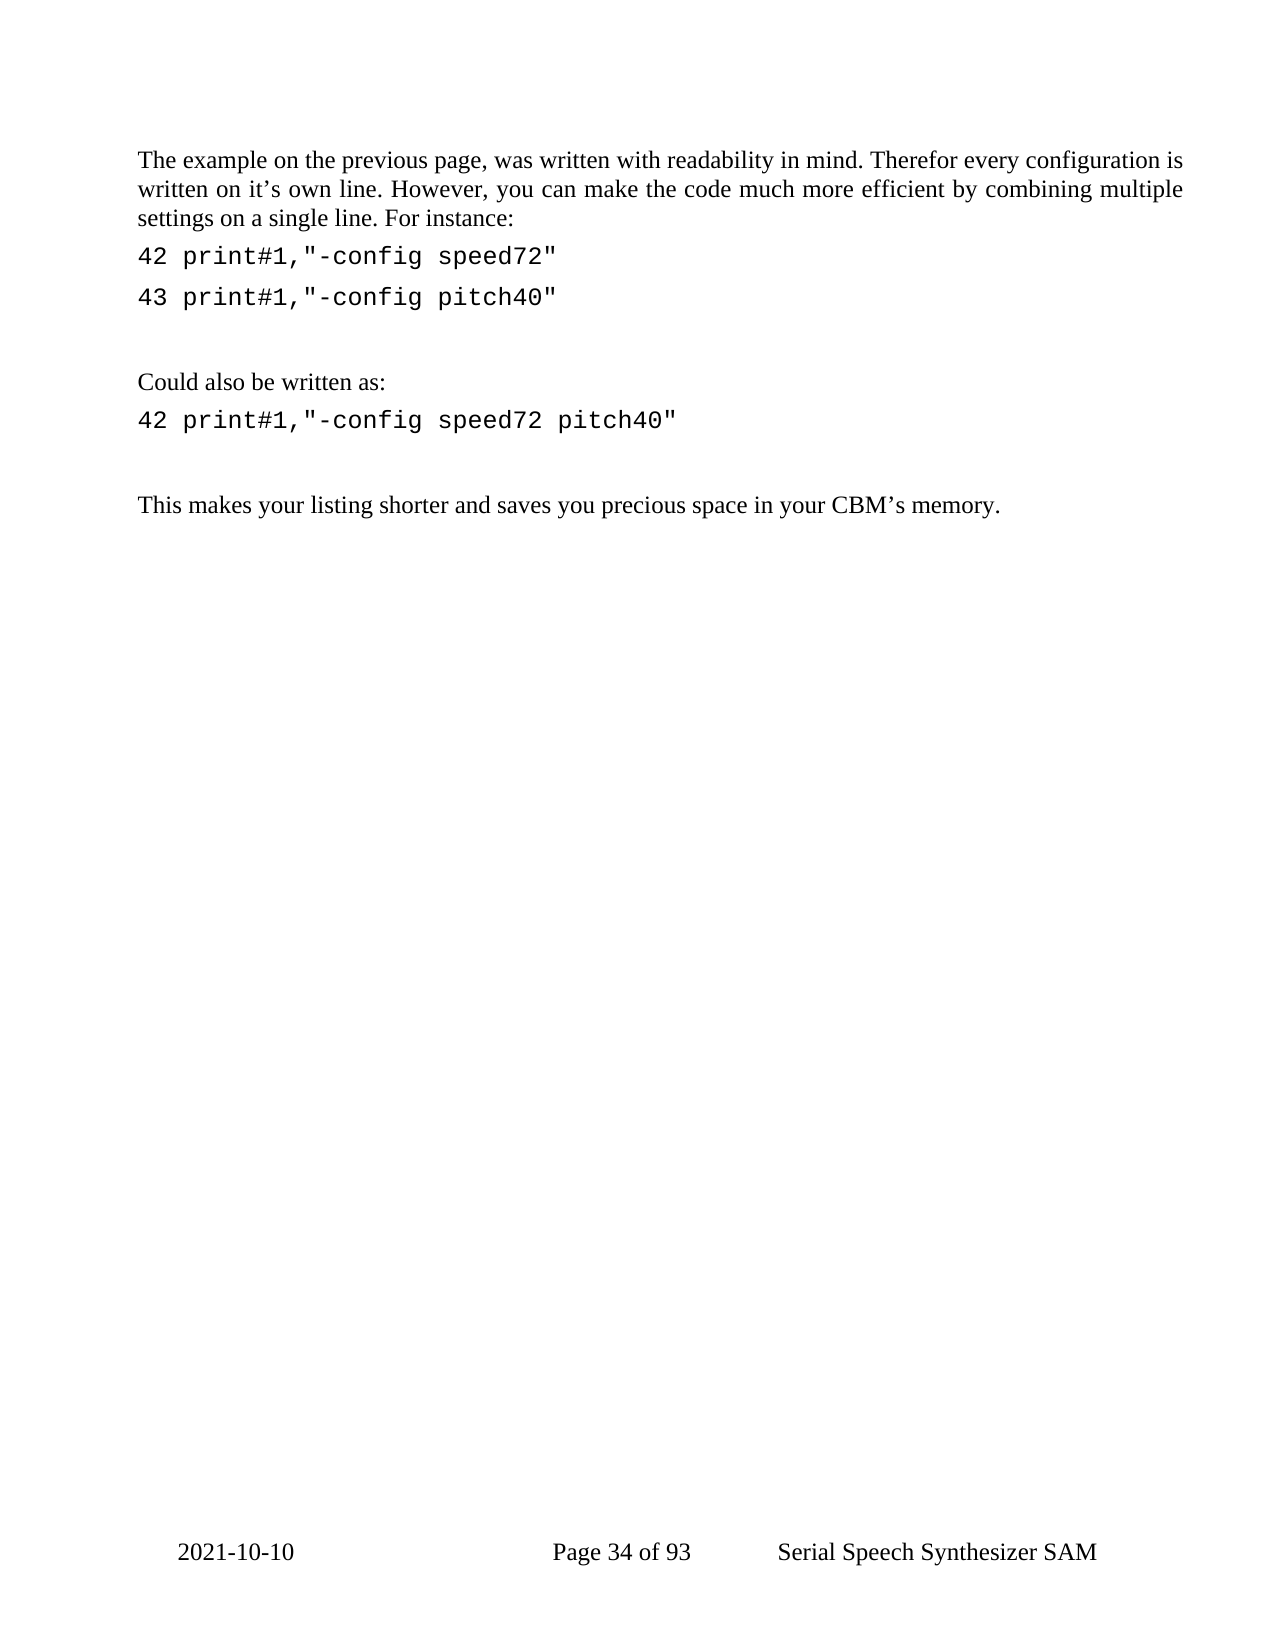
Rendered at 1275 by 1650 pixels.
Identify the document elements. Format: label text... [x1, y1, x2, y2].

text The example on the previous page, was written with readability in mind. Therefor every configuration is written on it’s own line. However, you can make the code much more efficient by combining multiple settings on a single line. For instance: [137, 145, 1184, 231]
text 43 print#1,"-config pitch40" [137, 285, 1184, 313]
text Could also be written as: [137, 367, 1184, 396]
text 42 print#1,"-config speed72" [137, 244, 1184, 272]
text 42 print#1,"-config speed72 pitch40" [137, 408, 1184, 436]
text This makes your listing shorter and saves you precious space in your CBM’s memory. [137, 490, 1184, 519]
